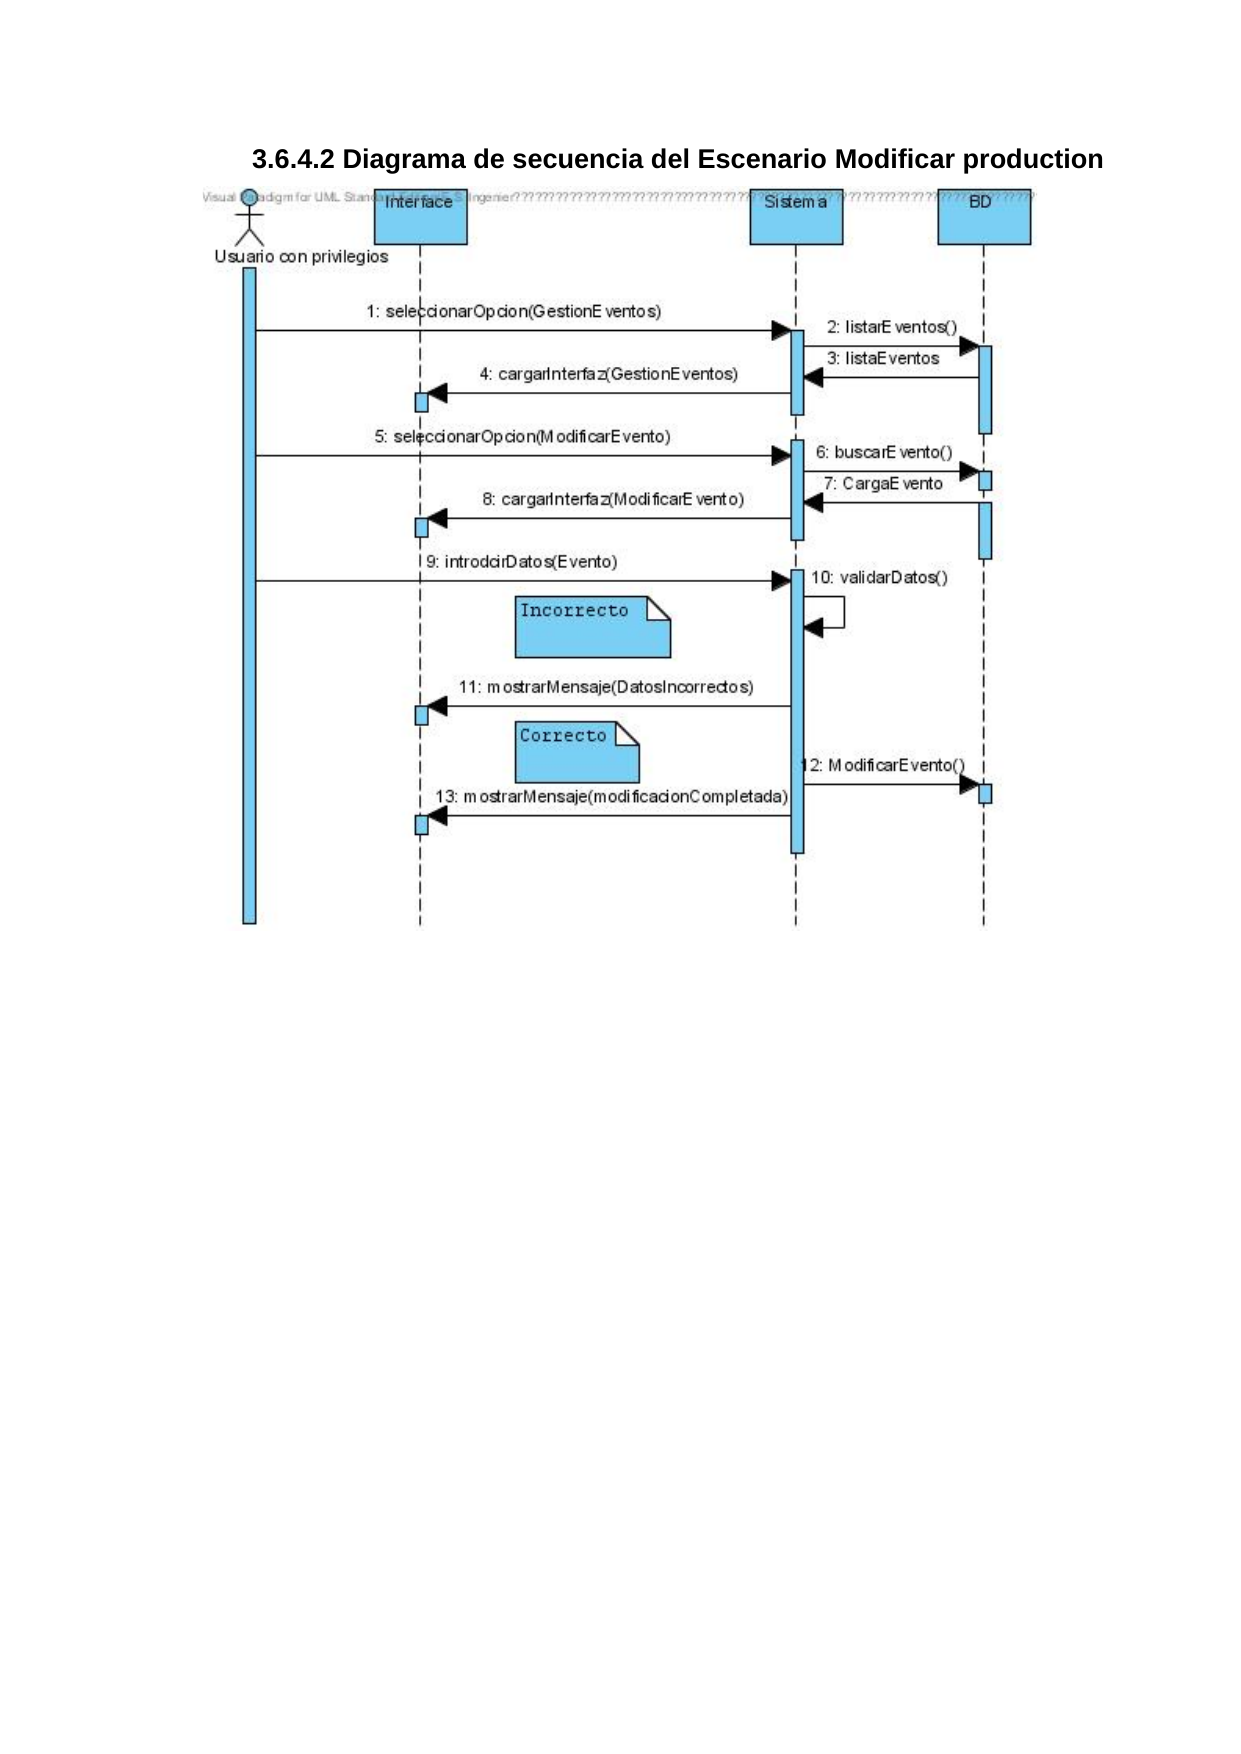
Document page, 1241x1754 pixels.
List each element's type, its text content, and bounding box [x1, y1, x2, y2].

list Diagrama de secuencia del Escenario Modificar production [244, 143, 1122, 174]
picture [202, 186, 1038, 931]
